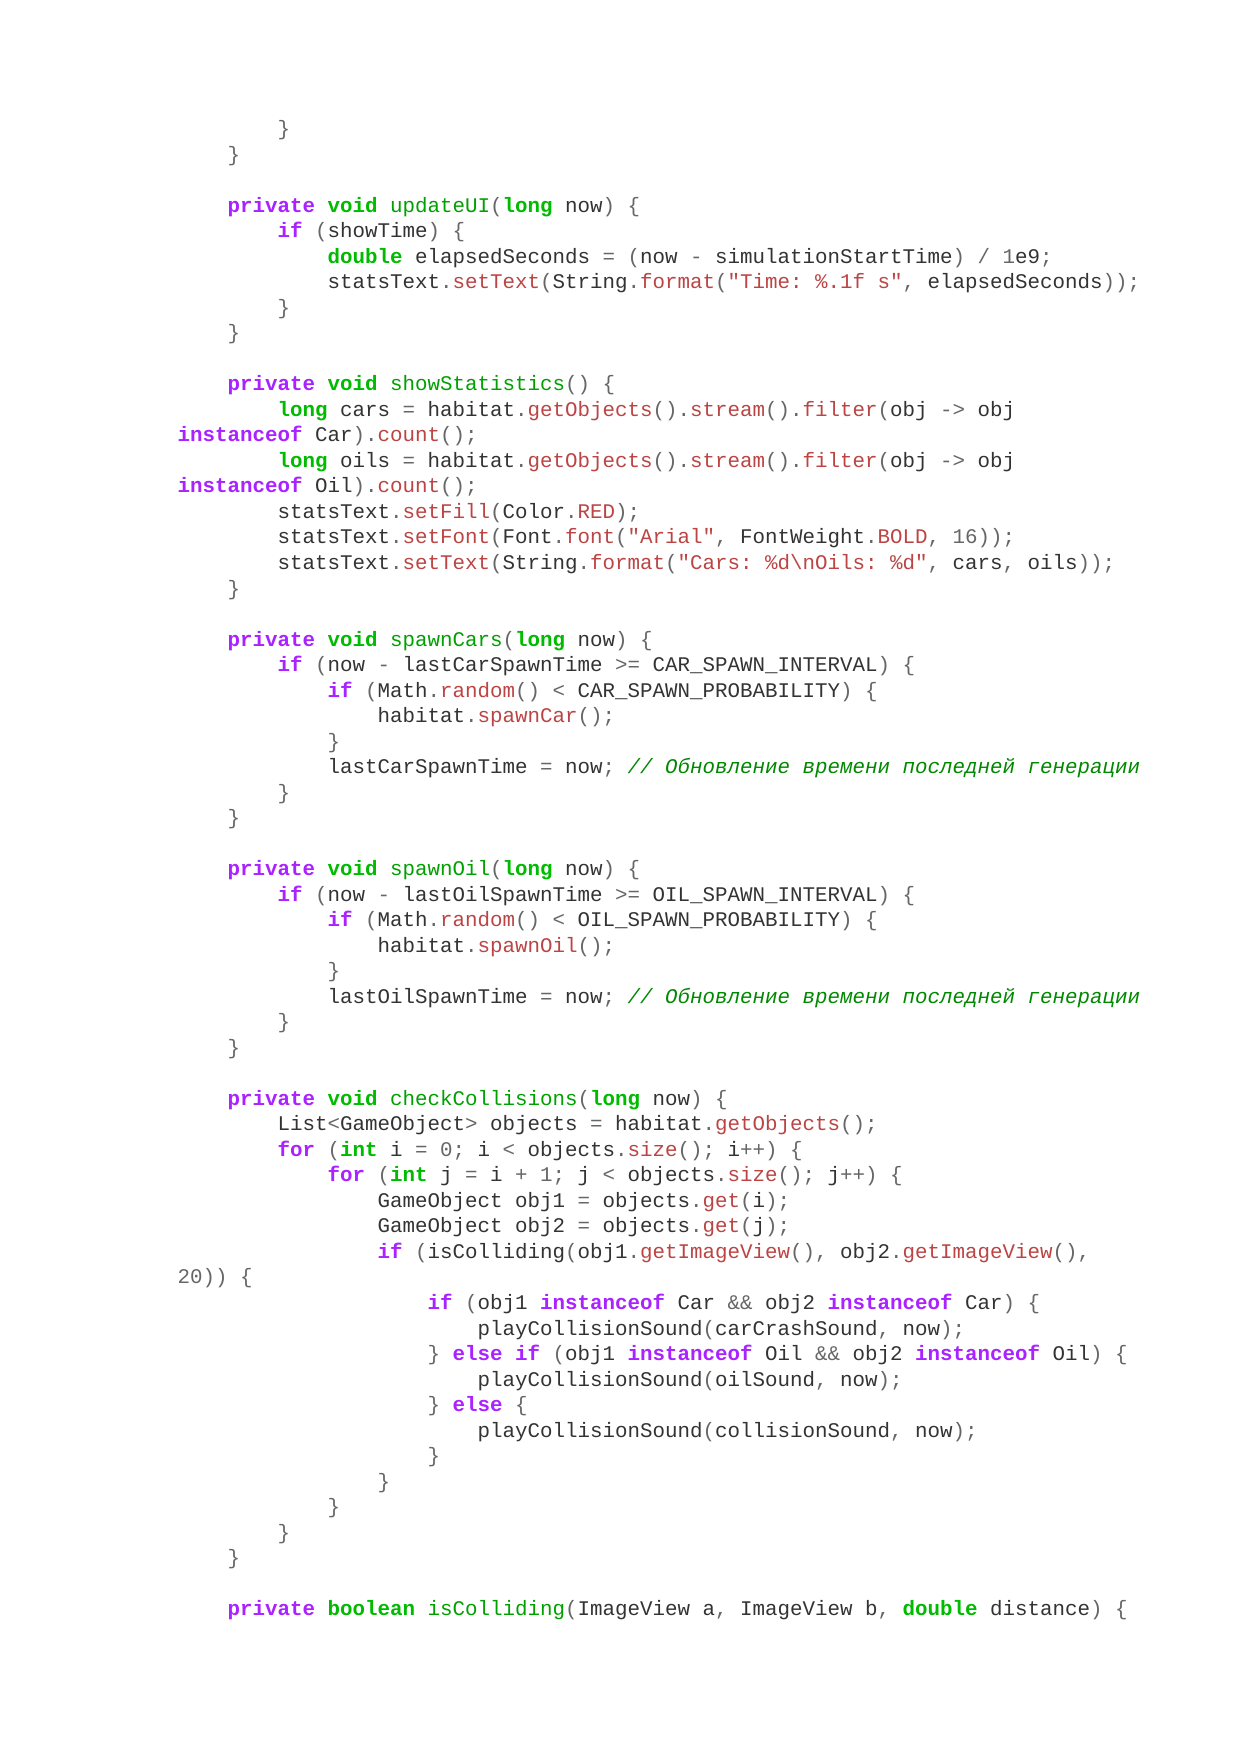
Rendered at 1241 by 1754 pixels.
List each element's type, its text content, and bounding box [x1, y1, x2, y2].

text private void checkCollisions(long now) { [177, 1088, 1152, 1112]
text private void spawnCars(long now) { [177, 628, 1152, 652]
text if (isColliding(obj1.getImageView(), obj2.getImageView(), 20)) { [177, 1241, 1152, 1290]
text statsText.setFont(Font.font("Arial", FontWeight.BOLD, 16)); [177, 526, 1152, 550]
text } [177, 1445, 1152, 1469]
text private void updateUI(long now) { [177, 195, 1152, 218]
text } [177, 782, 1152, 805]
text } [177, 1547, 1152, 1571]
text long oils = habitat.getObjects().stream().filter(obj -> obj instanceof Oil).count(); [177, 450, 1152, 499]
text } else if (obj1 instanceof Oil && obj2 instanceof Oil) { [177, 1343, 1152, 1367]
text habitat.spawnCar(); [177, 705, 1152, 729]
text if (obj1 instanceof Car && obj2 instanceof Car) { [177, 1292, 1152, 1316]
text habitat.spawnOil(); [177, 935, 1152, 958]
text } [177, 322, 1152, 346]
text lastCarSpawnTime = now; // Обновление времени последней генерации [177, 756, 1152, 780]
text if (showTime) { [177, 220, 1152, 244]
text if (now - lastCarSpawnTime >= CAR_SPAWN_INTERVAL) { [177, 654, 1152, 678]
text playCollisionSound(collisionSound, now); [177, 1420, 1152, 1443]
text private void showStatistics() { [177, 373, 1152, 397]
text for (int i = 0; i < objects.size(); i++) { [177, 1139, 1152, 1163]
text List<GameObject> objects = habitat.getObjects(); [177, 1113, 1152, 1137]
text } [177, 577, 1152, 601]
text for (int j = i + 1; j < objects.size(); j++) { [177, 1164, 1152, 1188]
text private boolean isColliding(ImageView a, ImageView b, double distance) { [177, 1598, 1152, 1622]
text if (Math.random() < OIL_SPAWN_PROBABILITY) { [177, 909, 1152, 933]
text statsText.setFill(Color.RED); [177, 501, 1152, 524]
text } [177, 960, 1152, 984]
text playCollisionSound(carCrashSound, now); [177, 1318, 1152, 1341]
text } [177, 118, 1152, 142]
text } [177, 297, 1152, 320]
text private void spawnOil(long now) { [177, 858, 1152, 882]
text double elapsedSeconds = (now - simulationStartTime) / 1e9; [177, 246, 1152, 269]
text } else { [177, 1394, 1152, 1418]
text statsText.setText(String.format("Time: %.1f s", elapsedSeconds)); [177, 271, 1152, 295]
text } [177, 1522, 1152, 1545]
text if (now - lastOilSpawnTime >= OIL_SPAWN_INTERVAL) { [177, 884, 1152, 907]
text playCollisionSound(oilSound, now); [177, 1369, 1152, 1392]
text long cars = habitat.getObjects().stream().filter(obj -> obj instanceof Car).count(); [177, 399, 1152, 448]
text lastOilSpawnTime = now; // Обновление времени последней генерации [177, 986, 1152, 1009]
text statsText.setText(String.format("Cars: %d\nOils: %d", cars, oils)); [177, 552, 1152, 576]
text if (Math.random() < CAR_SPAWN_PROBABILITY) { [177, 679, 1152, 703]
text } [177, 731, 1152, 754]
text } [177, 1496, 1152, 1520]
text } [177, 807, 1152, 831]
text GameObject obj1 = objects.get(i); [177, 1190, 1152, 1214]
text } [177, 1471, 1152, 1494]
text } [177, 1037, 1152, 1061]
text GameObject obj2 = objects.get(j); [177, 1216, 1152, 1239]
text } [177, 1011, 1152, 1035]
text } [177, 144, 1152, 167]
